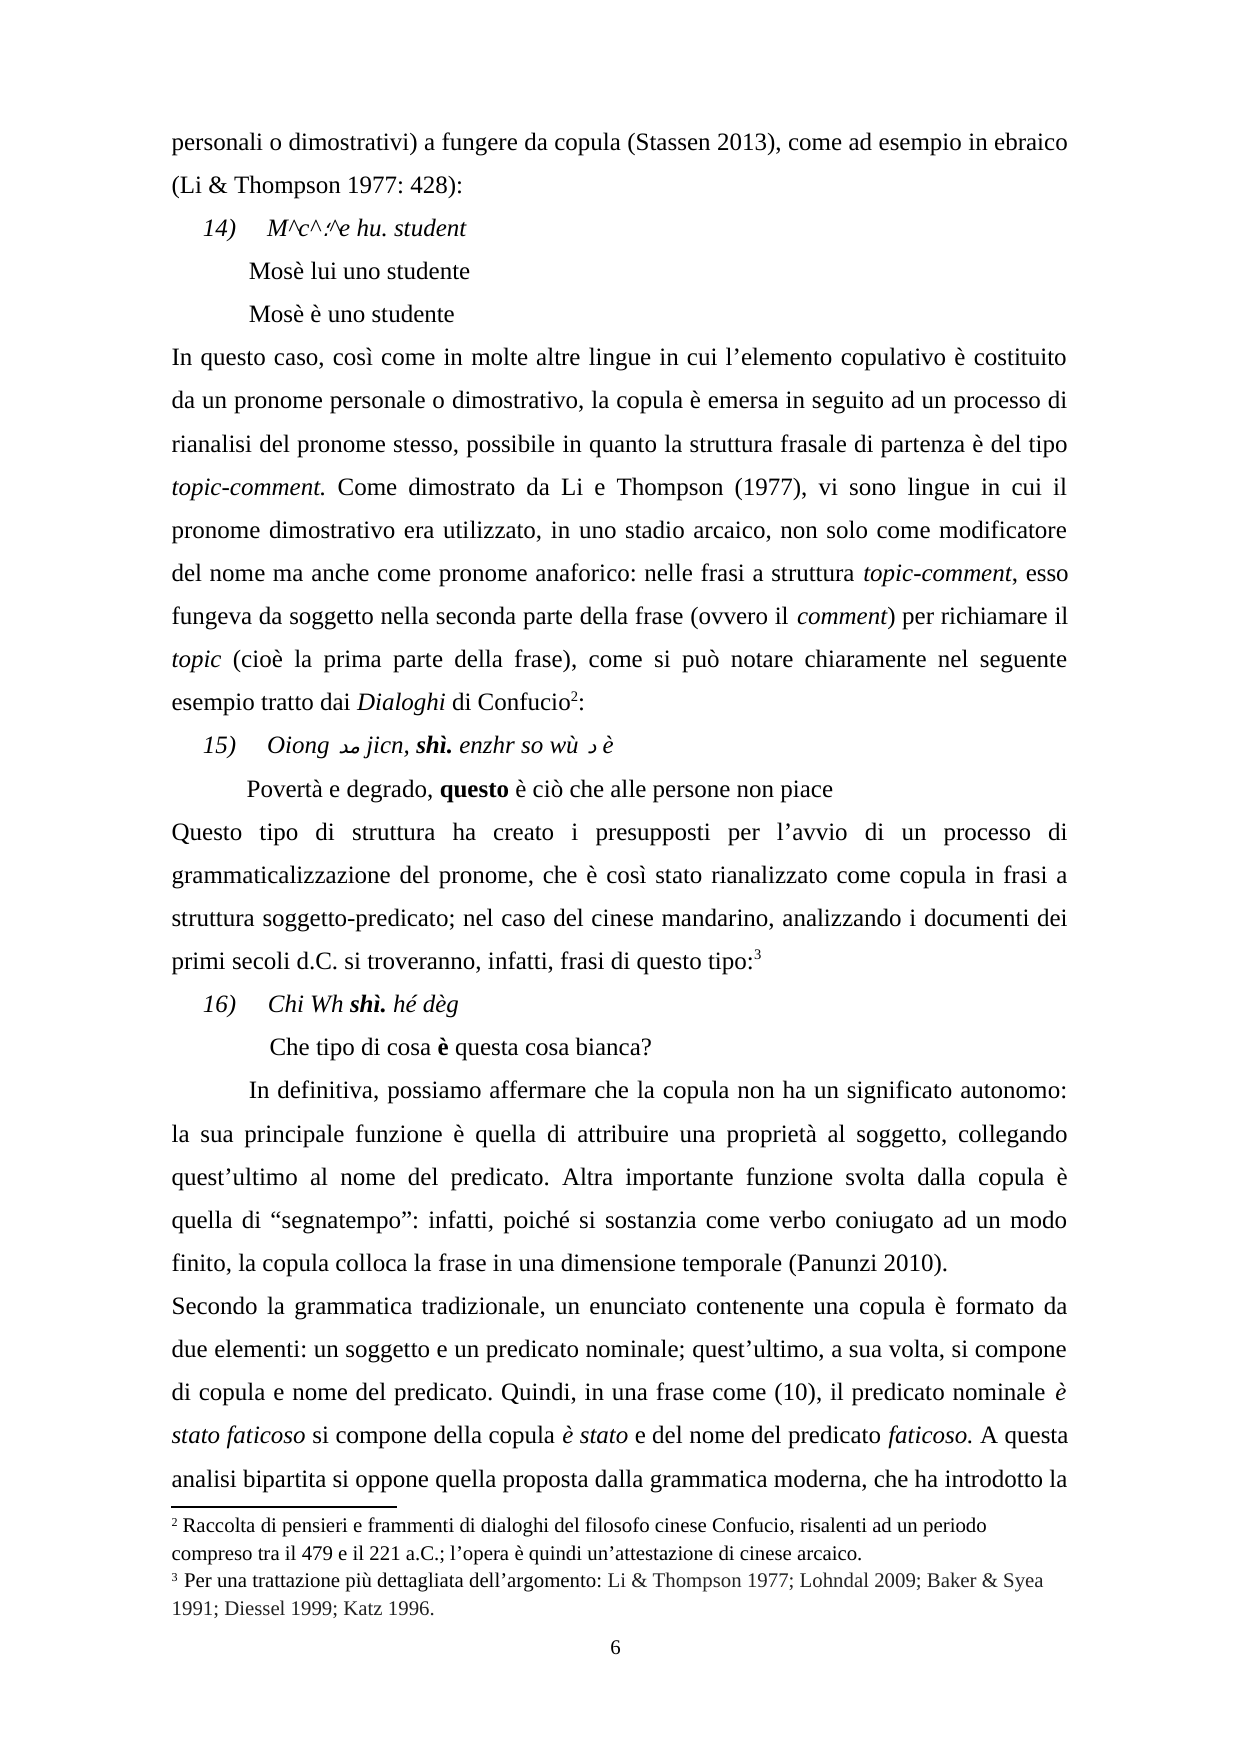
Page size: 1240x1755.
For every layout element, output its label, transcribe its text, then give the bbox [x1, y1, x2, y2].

text Mosè è uno studente [171, 299, 1068, 328]
list Chi Wh shì. hé dèg [236, 989, 1068, 1018]
list [171, 213, 203, 242]
list [171, 731, 203, 759]
text Mosè lui uno studente [171, 256, 1068, 285]
text In questo caso, così come in molte altre lingue in cui l’elemento copulativo è costituito da un pronome personale o dimostrativo, la copula è emersa in seguito ad un processo di rianalisi del pronome stesso, possibile in quanto la struttura frasale di partenza è del tipo topic-comment. Come dimostrato da Li e Thompson (1977), vi sono lingue in cui il pronome dimostrativo era utilizzato, in uno stadio arcaico, non solo come modificatore del nome ma anche come pronome anaforico: nelle frasi a struttura topic-comment, esso fungeva da soggetto nella seconda parte della frase (ovvero il comment) per richiamare il topic (cioè la prima parte della frase), come si può notare chiaramente nel seguente esempio tratto dai Dialoghi di Confucio: [171, 342, 1068, 716]
text Povertà e degrado, questo è ciò che alle persone non piace [171, 774, 1068, 802]
list Oiong مد jicn, shì. enzhr so wù د è [236, 731, 1068, 759]
text Questo tipo di struttura ha creato i presupposti per l’avvio di un processo di grammaticalizzazione del pronome, che è così stato rianalizzato come copula in frasi a struttura soggetto-predicato; nel caso del cinese mandarino, analizzando i documenti dei primi secoli d.C. si troveranno, infatti, frasi di questo tipo: [171, 817, 1068, 975]
text personali o dimostrativi) a fungere da copula (Stassen 2013), come ad esempio in ebraico (Li & Thompson 1977: 428): [171, 127, 1068, 199]
text Per una trattazione più dettagliata dell’argomento: Li & Thompson 1977; Lohndal 2009; Baker & Syea 1991; Diessel 1999; Katz 1996. [171, 1568, 1068, 1620]
text In definitiva, possiamo affermare che la copula non ha un significato autonomo: la sua principale funzione è quella di attribuire una proprietà al soggetto, collegando quest’ultimo al nome del predicato. Altra importante funzione svolta dalla copula è quella di “segnatempo”: infatti, poiché si sostanzia come verbo coniugato ad un modo finito, la copula colloca la frase in una dimensione temporale (Panunzi 2010). [171, 1076, 1068, 1277]
list M^c^؛^e hu. student [236, 213, 1068, 242]
text Che tipo di cosa è questa cosa bianca? [171, 1032, 1068, 1061]
text Secondo la grammatica tradizionale, un enunciato contenente una copula è formato da due elementi: un soggetto e un predicato nominale; quest’ultimo, a sua volta, si compone di copula e nome del predicato. Quindi, in una frase come (10), il predicato nominale è stato faticoso si compone della copula è stato e del nome del predicato faticoso. A questa analisi bipartita si oppone quella proposta dalla grammatica moderna, che ha introdotto la [171, 1291, 1068, 1492]
list [171, 989, 203, 1018]
text Raccolta di pensieri e frammenti di dialoghi del filosofo cinese Confucio, risalenti ad un periodo compreso tra il 479 e il 221 a.C.; l’opera è quindi un’attestazione di cinese arcaico. [171, 1513, 1068, 1564]
